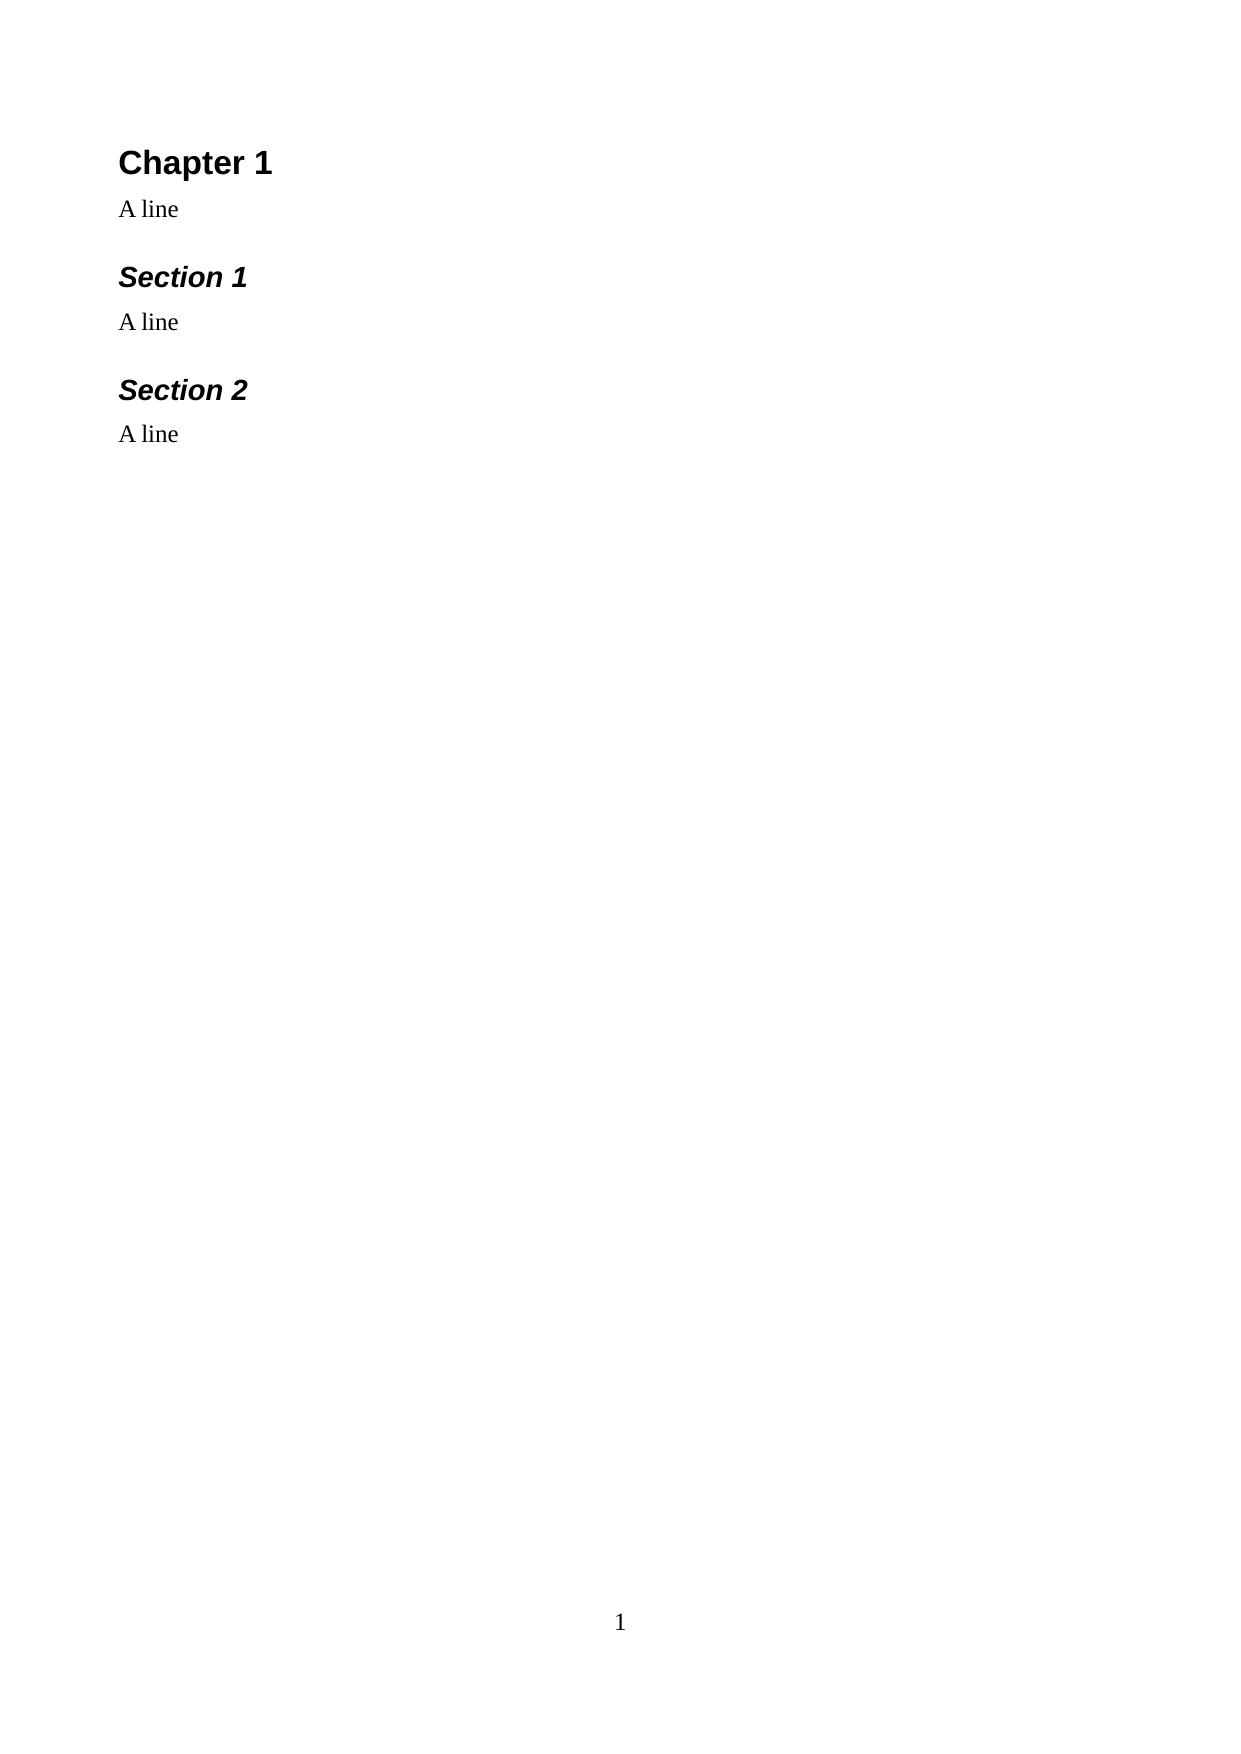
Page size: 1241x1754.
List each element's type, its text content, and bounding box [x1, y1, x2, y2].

text A line [118, 307, 1122, 335]
subtitle Chapter 1 [118, 143, 1122, 182]
subtitle Section 2 [118, 373, 1122, 406]
text A line [118, 194, 1122, 223]
subtitle Section 1 [118, 261, 1122, 294]
text A line [118, 419, 1122, 448]
